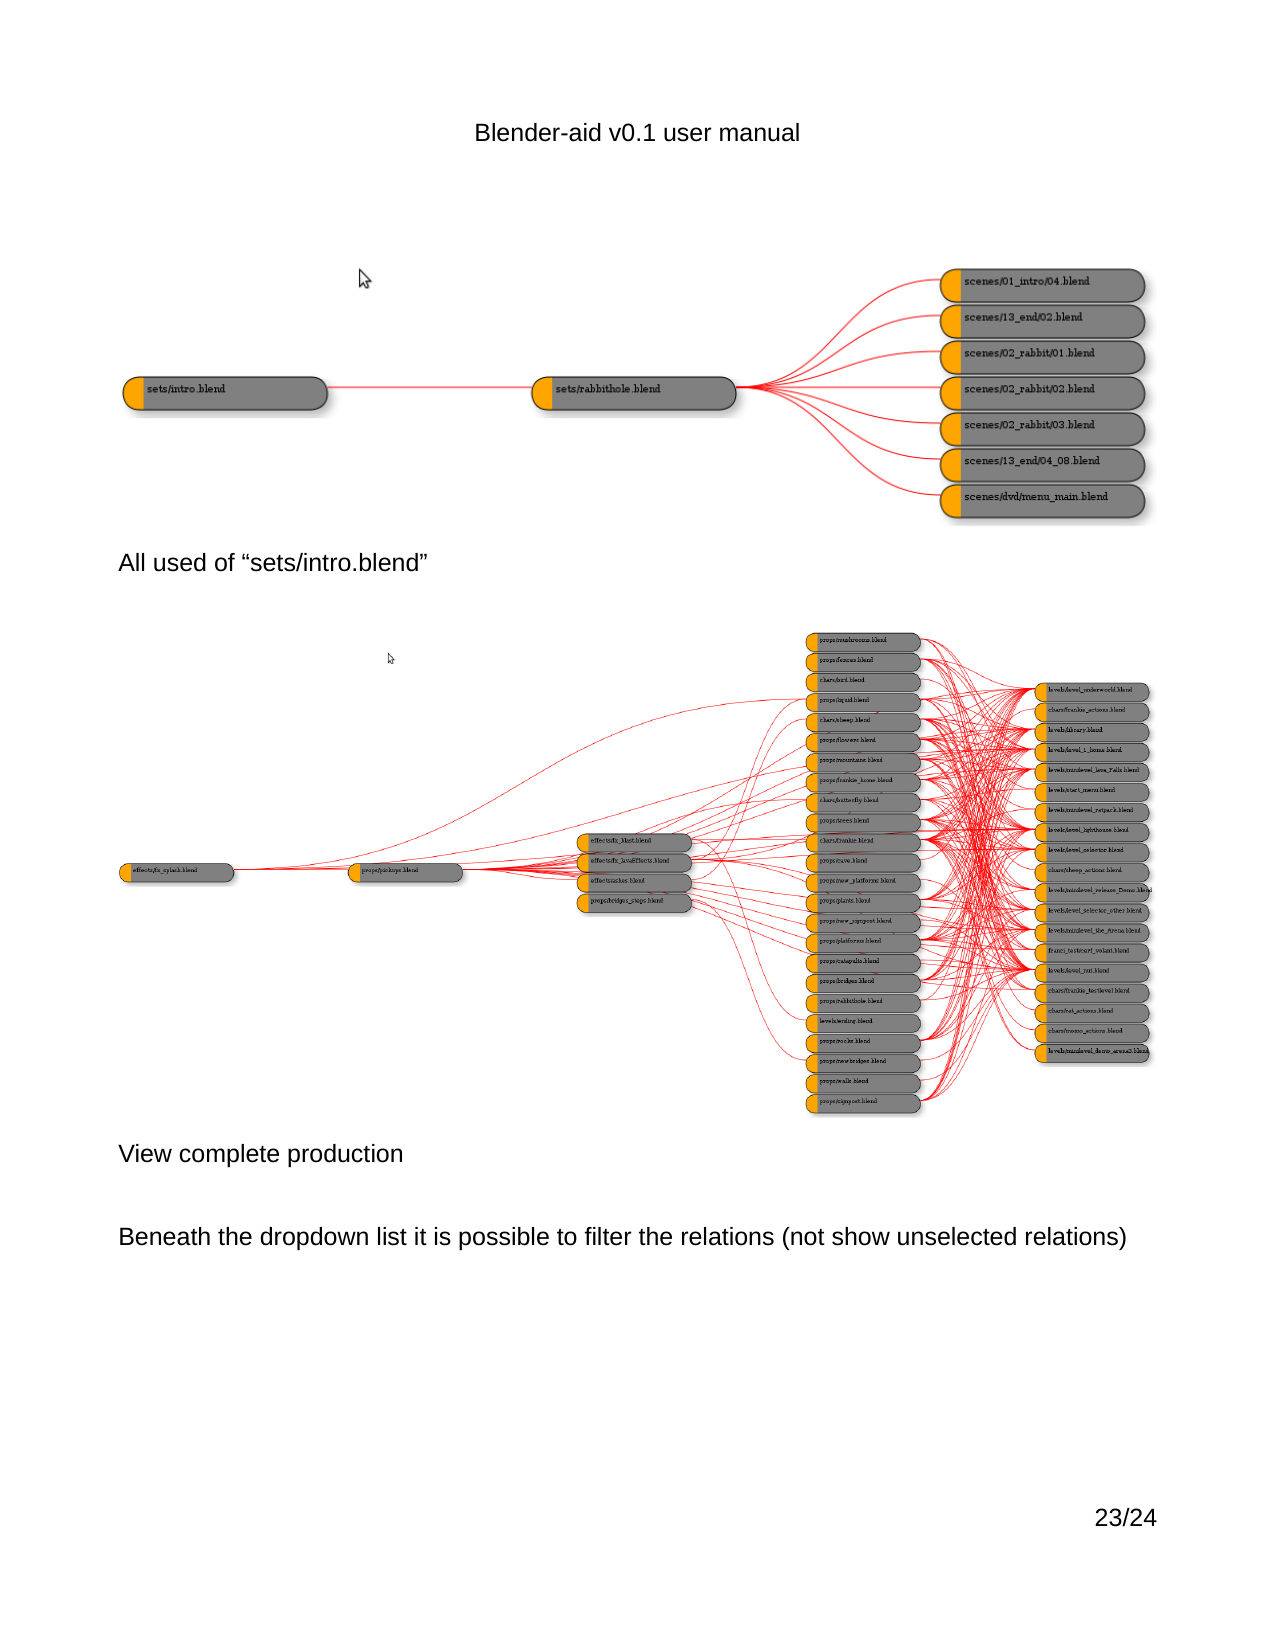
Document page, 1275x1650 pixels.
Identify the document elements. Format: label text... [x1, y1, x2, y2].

text View complete production [118, 1139, 1157, 1168]
text Beneath the dropdown list it is possible to filter the relations (not show unselected relations) [118, 1221, 1157, 1250]
picture [118, 258, 1157, 536]
picture [118, 630, 1157, 1127]
text All used of “sets/intro.blend” [118, 548, 1157, 577]
